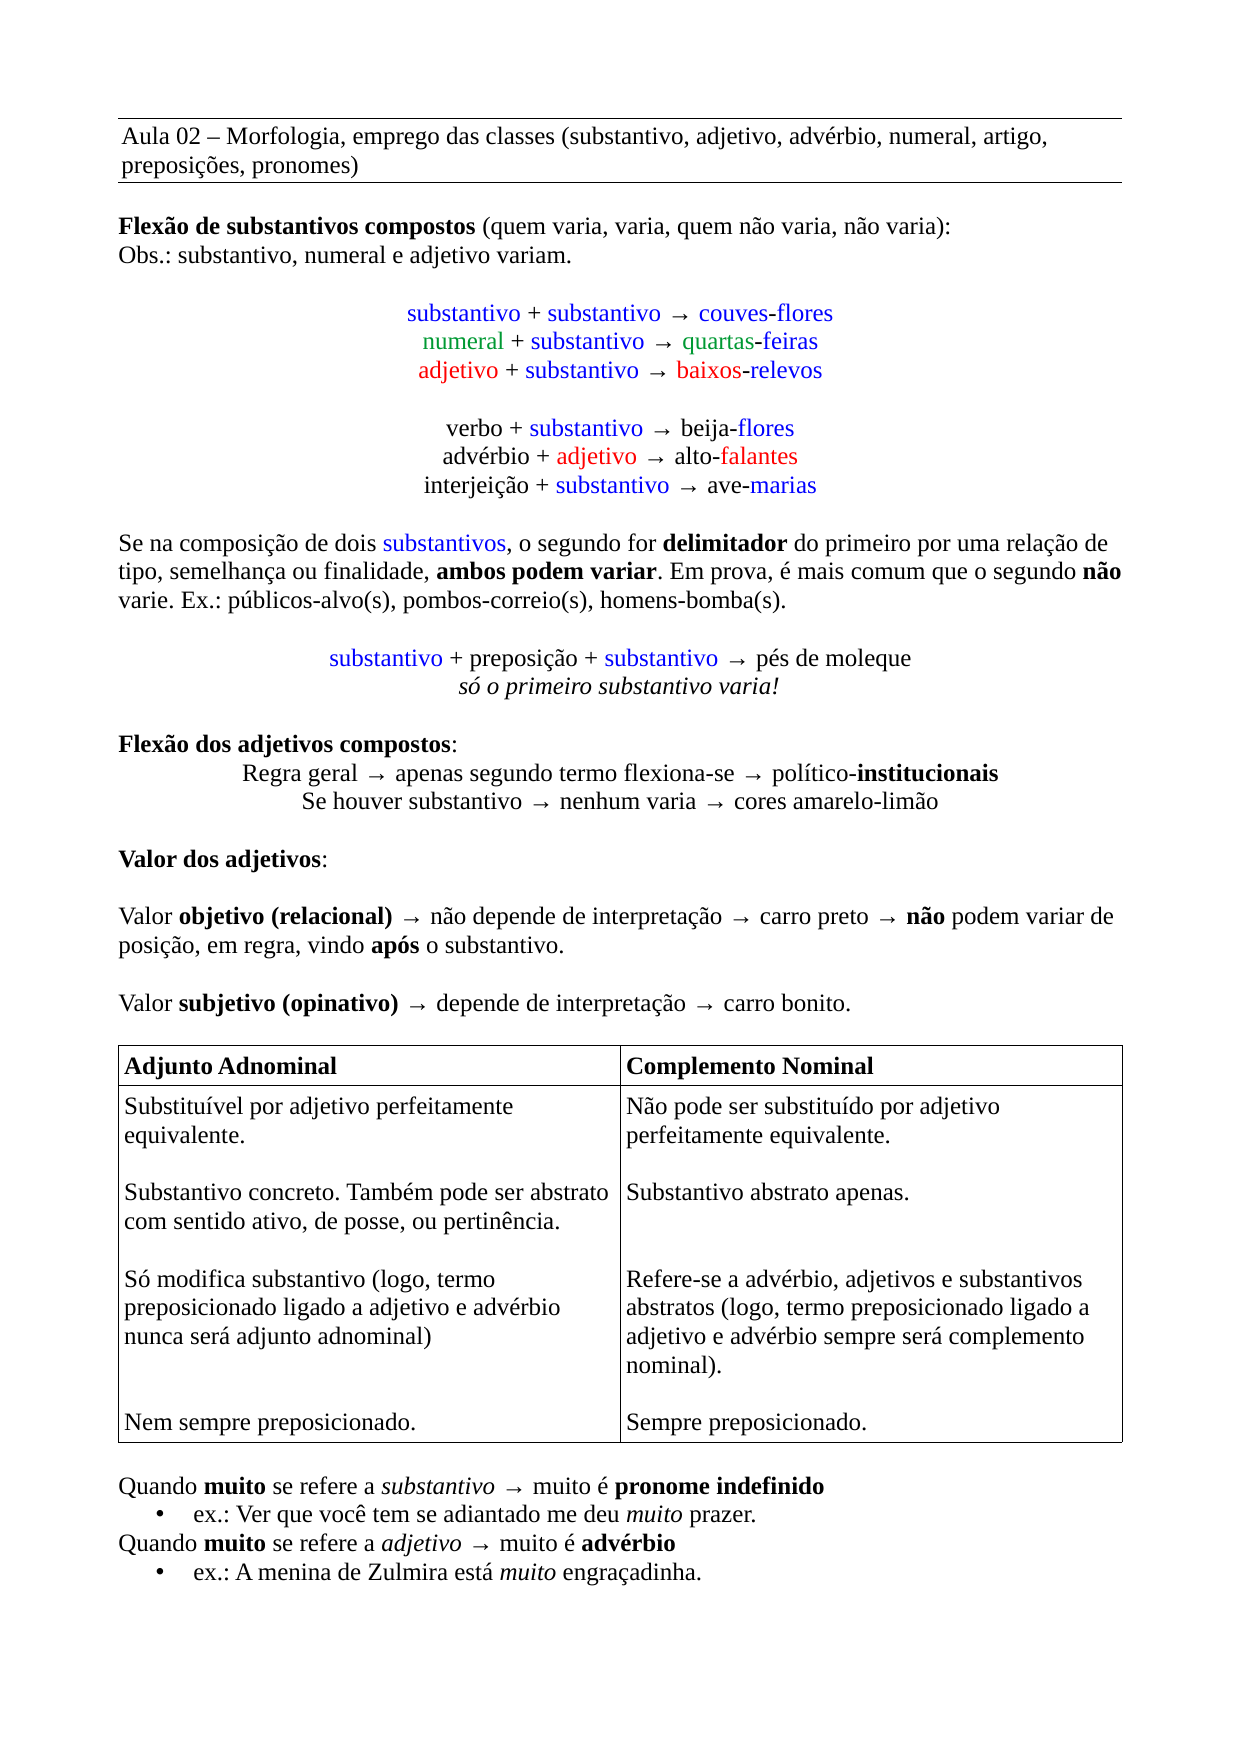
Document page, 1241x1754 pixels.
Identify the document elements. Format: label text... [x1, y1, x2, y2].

table_header Complemento Nominal [621, 1046, 1122, 1085]
text advérbio + adjetivo → alto-falantes [118, 441, 1122, 470]
text só o primeiro substantivo varia! [118, 671, 1122, 700]
list ex.: A menina de Zulmira está muito engraçadinha. [156, 1557, 1122, 1586]
text Valor dos adjetivos: [118, 844, 1122, 873]
list ex.: Ver que você tem se adiantado me deu muito prazer. [156, 1499, 1122, 1528]
text Valor subjetivo (opinativo) → depende de interpretação → carro bonito. [118, 988, 1122, 1016]
text interjeição + substantivo → ave-marias [118, 470, 1122, 499]
text Quando muito se refere a adjetivo → muito é advérbio [118, 1528, 1122, 1557]
text numeral + substantivo → quartas-feiras [118, 326, 1122, 355]
text Se houver substantivo → nenhum varia → cores amarelo-limão [118, 786, 1122, 815]
table_cell Substituível por adjetivo perfeitamente equivalente. Substantivo concreto. Também pode ser abstrato com sentido ativo, de posse, ou pertinência. Só modifica substantivo (logo, termo preposicionado ligado a adjetivo e advérbio nunca será adjunto adnominal) Nem sempre preposicionado. [119, 1086, 620, 1442]
table_header Adjunto Adnominal [119, 1046, 620, 1085]
table_cell Não pode ser substituído por adjetivo perfeitamente equivalente. Substantivo abstrato apenas. Refere-se a advérbio, adjetivos e substantivos abstratos (logo, termo preposicionado ligado a adjetivo e advérbio sempre será complemento nominal). Sempre preposicionado. [621, 1086, 1122, 1442]
text substantivo + substantivo → couves-flores [118, 298, 1122, 326]
text Se na composição de dois substantivos, o segundo for delimitador do primeiro por uma relação de tipo, semelhança ou finalidade, ambos podem variar. Em prova, é mais comum que o segundo não varie. Ex.: públicos-alvo(s), pombos-correio(s), homens-bomba(s). [118, 528, 1122, 614]
text Flexão dos adjetivos compostos: [118, 729, 1122, 758]
text substantivo + preposição + substantivo → pés de moleque [118, 643, 1122, 671]
text adjetivo + substantivo → baixos-relevos [118, 355, 1122, 384]
text Regra geral → apenas segundo termo flexiona-se → político-institucionais [118, 758, 1122, 786]
text verbo + substantivo → beija-flores [118, 413, 1122, 441]
text Flexão de substantivos compostos (quem varia, varia, quem não varia, não varia): [118, 211, 1122, 240]
text Quando muito se refere a substantivo → muito é pronome indefinido [118, 1471, 1122, 1499]
text Obs.: substantivo, numeral e adjetivo variam. [118, 240, 1122, 269]
text Valor objetivo (relacional) → não depende de interpretação → carro preto → não podem variar de posição, em regra, vindo após o substantivo. [118, 901, 1122, 959]
